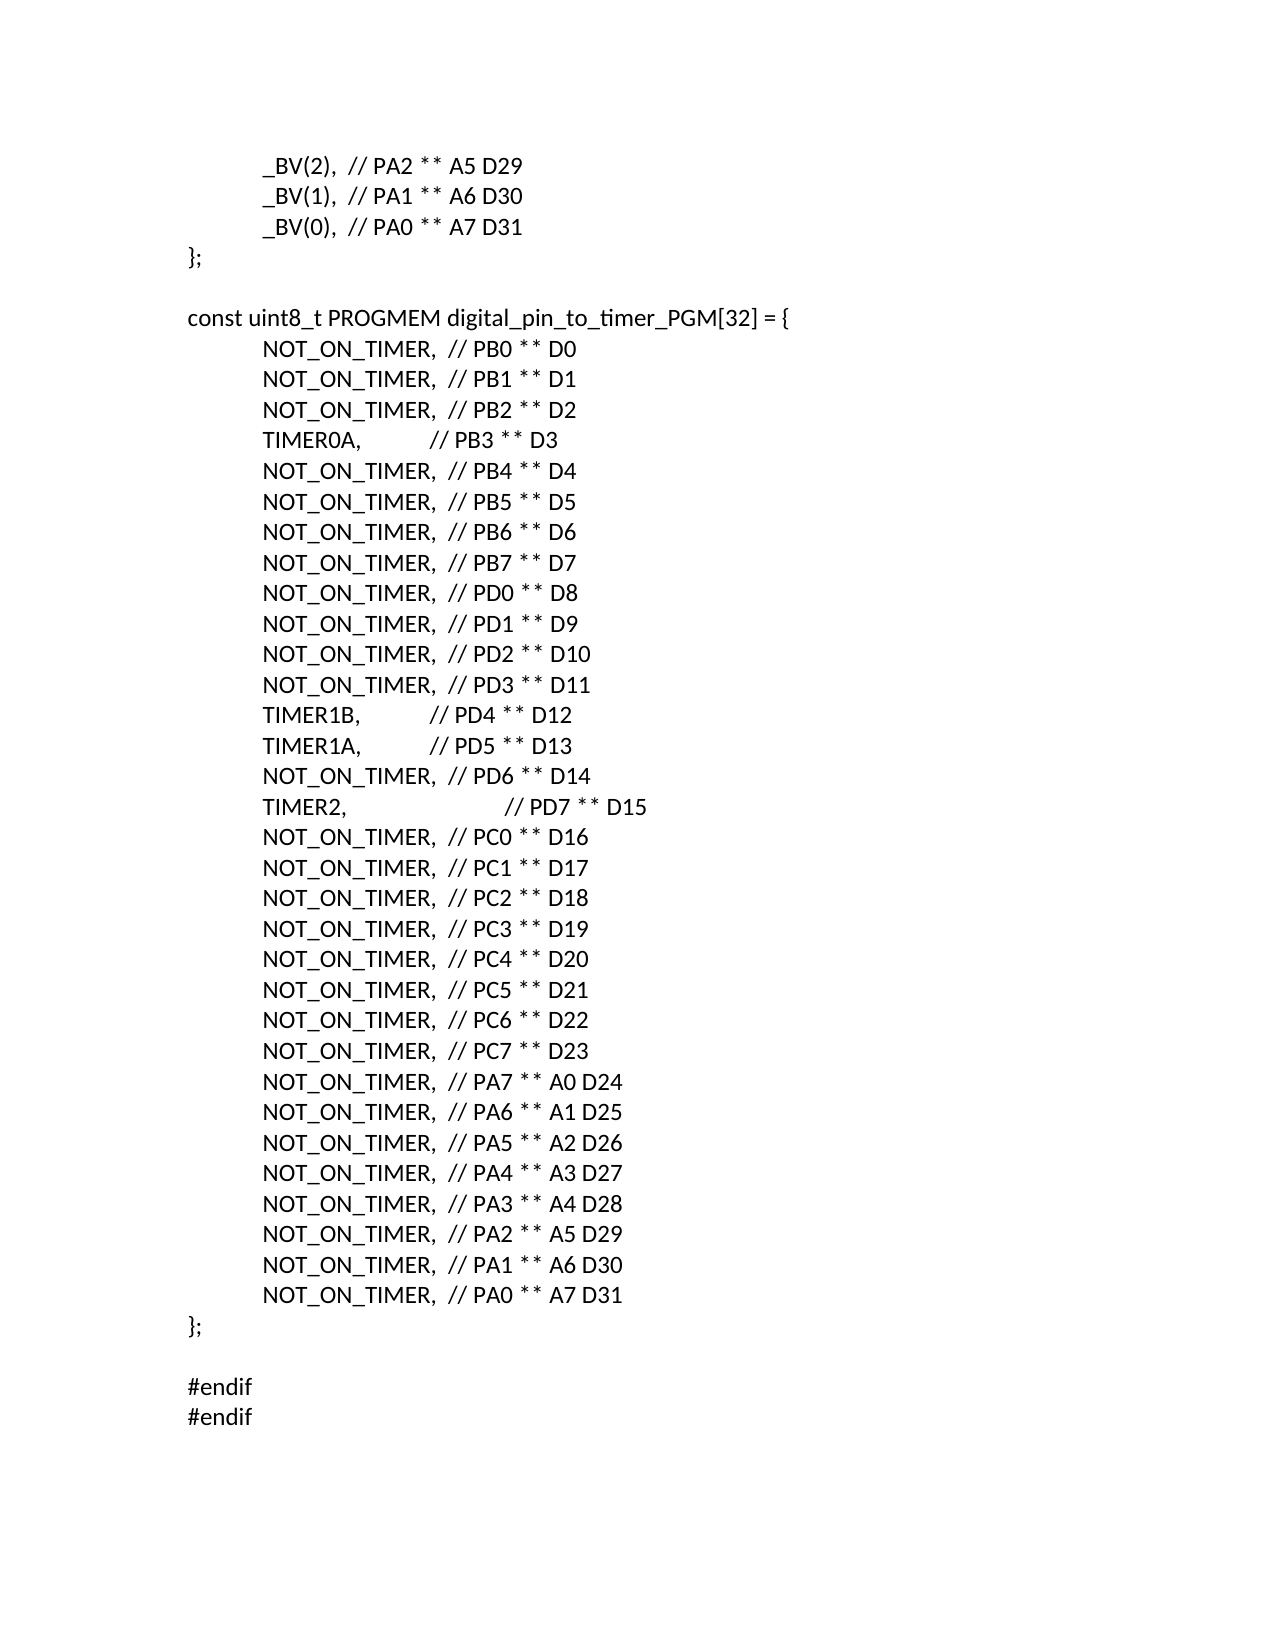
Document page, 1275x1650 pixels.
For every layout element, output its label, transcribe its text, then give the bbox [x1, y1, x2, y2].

text NOT_ON_TIMER, // PC1 ** D17 [187, 852, 1087, 882]
text TIMER1A, // PD5 ** D13 [187, 730, 1087, 760]
text NOT_ON_TIMER, // PA4 ** A3 D27 [187, 1157, 1087, 1188]
text }; [187, 242, 1087, 272]
text NOT_ON_TIMER, // PB5 ** D5 [187, 486, 1087, 516]
text NOT_ON_TIMER, // PB4 ** D4 [187, 455, 1087, 486]
text NOT_ON_TIMER, // PB2 ** D2 [187, 394, 1087, 425]
text NOT_ON_TIMER, // PD3 ** D11 [187, 669, 1087, 699]
text NOT_ON_TIMER, // PB1 ** D1 [187, 364, 1087, 394]
text TIMER1B, // PD4 ** D12 [187, 699, 1087, 730]
text NOT_ON_TIMER, // PC3 ** D19 [187, 913, 1087, 943]
text NOT_ON_TIMER, // PB6 ** D6 [187, 516, 1087, 547]
text NOT_ON_TIMER, // PA2 ** A5 D29 [187, 1218, 1087, 1249]
text NOT_ON_TIMER, // PA1 ** A6 D30 [187, 1249, 1087, 1279]
text NOT_ON_TIMER, // PC5 ** D21 [187, 974, 1087, 1004]
text NOT_ON_TIMER, // PB0 ** D0 [187, 333, 1087, 364]
text #endif [187, 1371, 1087, 1401]
text TIMER0A, // PB3 ** D3 [187, 425, 1087, 455]
text TIMER2, // PD7 ** D15 [187, 791, 1087, 821]
text NOT_ON_TIMER, // PA3 ** A4 D28 [187, 1188, 1087, 1218]
text NOT_ON_TIMER, // PD0 ** D8 [187, 577, 1087, 608]
text NOT_ON_TIMER, // PC0 ** D16 [187, 821, 1087, 852]
text _BV(0), // PA0 ** A7 D31 [187, 211, 1087, 242]
text NOT_ON_TIMER, // PC6 ** D22 [187, 1004, 1087, 1035]
text _BV(1), // PA1 ** A6 D30 [187, 181, 1087, 211]
text NOT_ON_TIMER, // PD6 ** D14 [187, 760, 1087, 791]
text NOT_ON_TIMER, // PD2 ** D10 [187, 638, 1087, 669]
text _BV(2), // PA2 ** A5 D29 [187, 150, 1087, 181]
text #endif [187, 1401, 1087, 1432]
text NOT_ON_TIMER, // PD1 ** D9 [187, 608, 1087, 638]
text NOT_ON_TIMER, // PC4 ** D20 [187, 943, 1087, 974]
text NOT_ON_TIMER, // PA7 ** A0 D24 [187, 1066, 1087, 1096]
text NOT_ON_TIMER, // PA6 ** A1 D25 [187, 1096, 1087, 1127]
text NOT_ON_TIMER, // PC7 ** D23 [187, 1035, 1087, 1066]
text NOT_ON_TIMER, // PC2 ** D18 [187, 882, 1087, 913]
text const uint8_t PROGMEM digital_pin_to_timer_PGM[32] = { [187, 303, 1087, 333]
text }; [187, 1310, 1087, 1340]
text NOT_ON_TIMER, // PB7 ** D7 [187, 547, 1087, 577]
text NOT_ON_TIMER, // PA5 ** A2 D26 [187, 1127, 1087, 1157]
text NOT_ON_TIMER, // PA0 ** A7 D31 [187, 1279, 1087, 1310]
